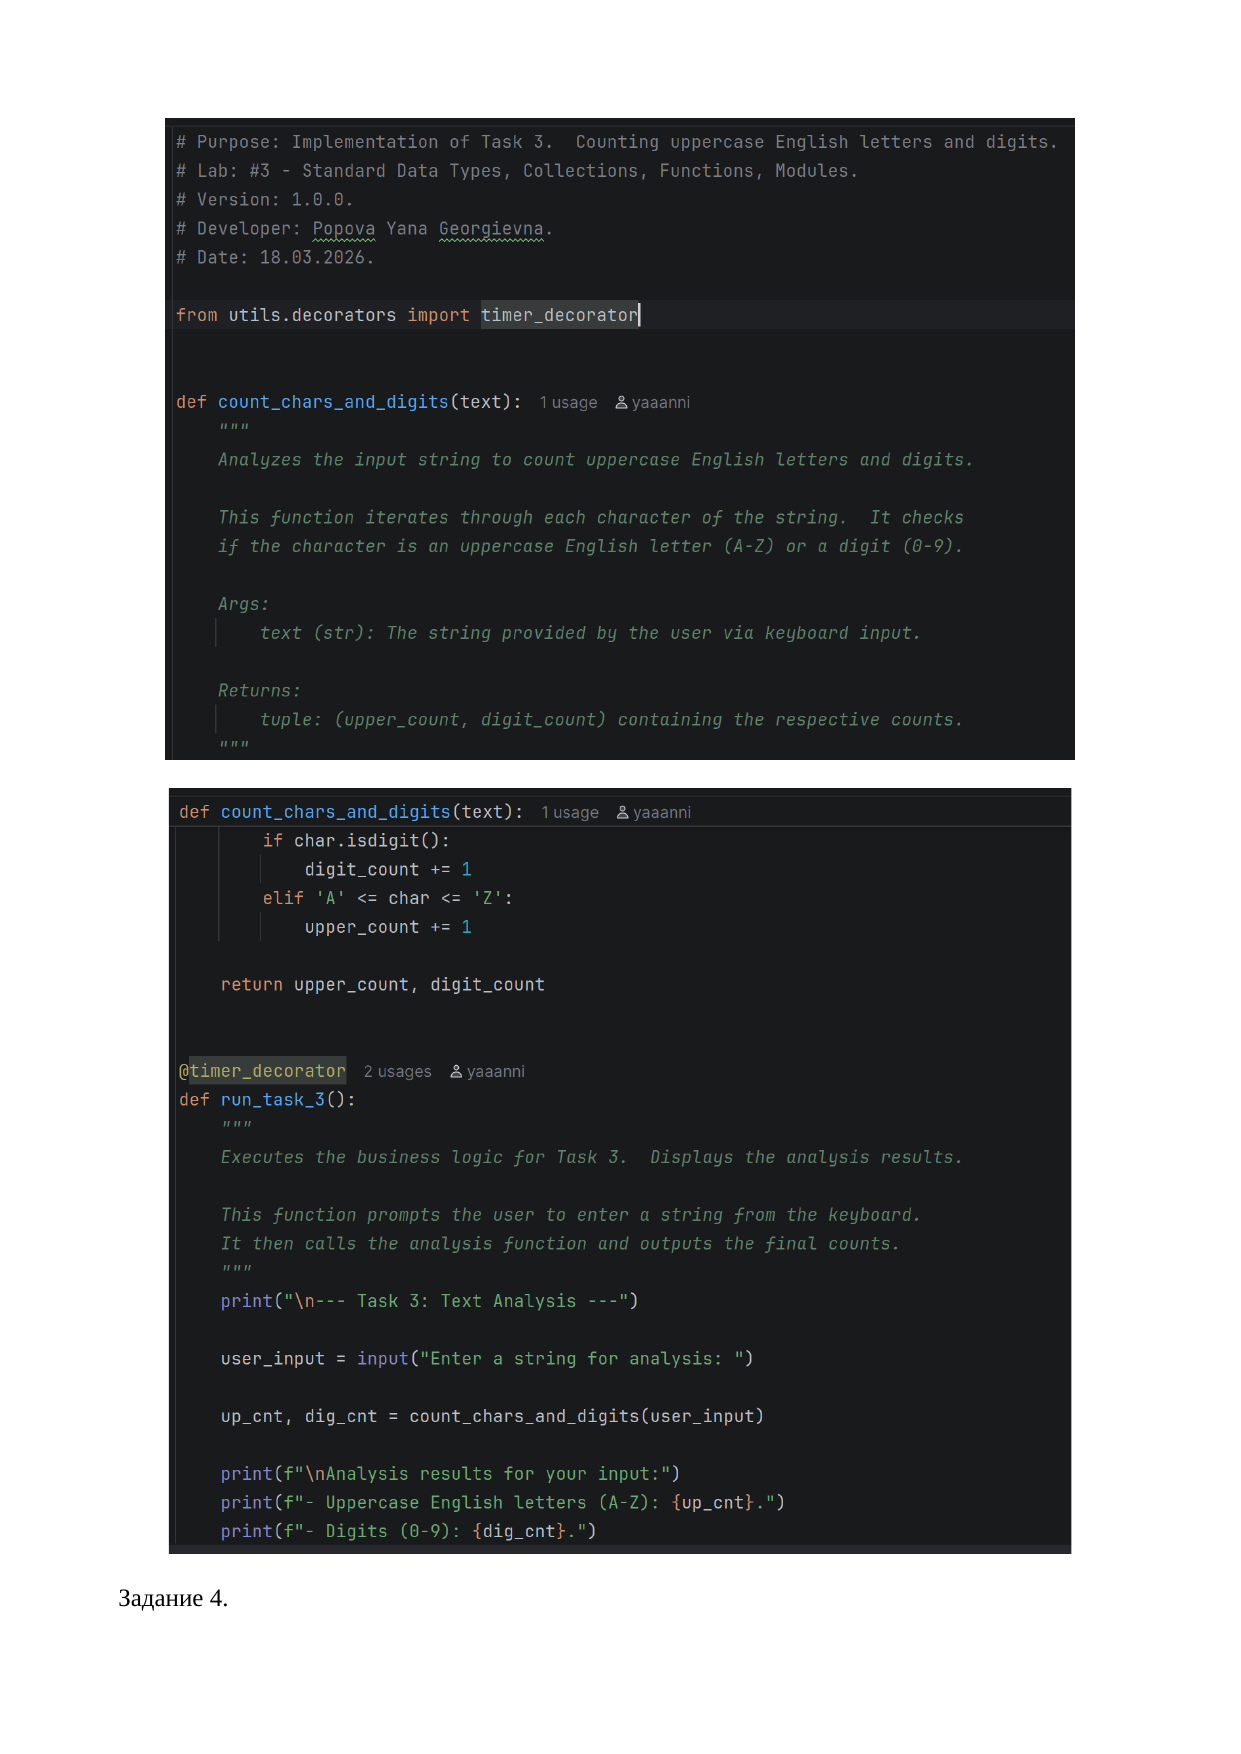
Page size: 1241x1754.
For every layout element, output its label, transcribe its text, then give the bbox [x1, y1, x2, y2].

picture [165, 118, 1075, 760]
picture [168, 788, 1072, 1554]
text Задание 4. [118, 1583, 1122, 1612]
